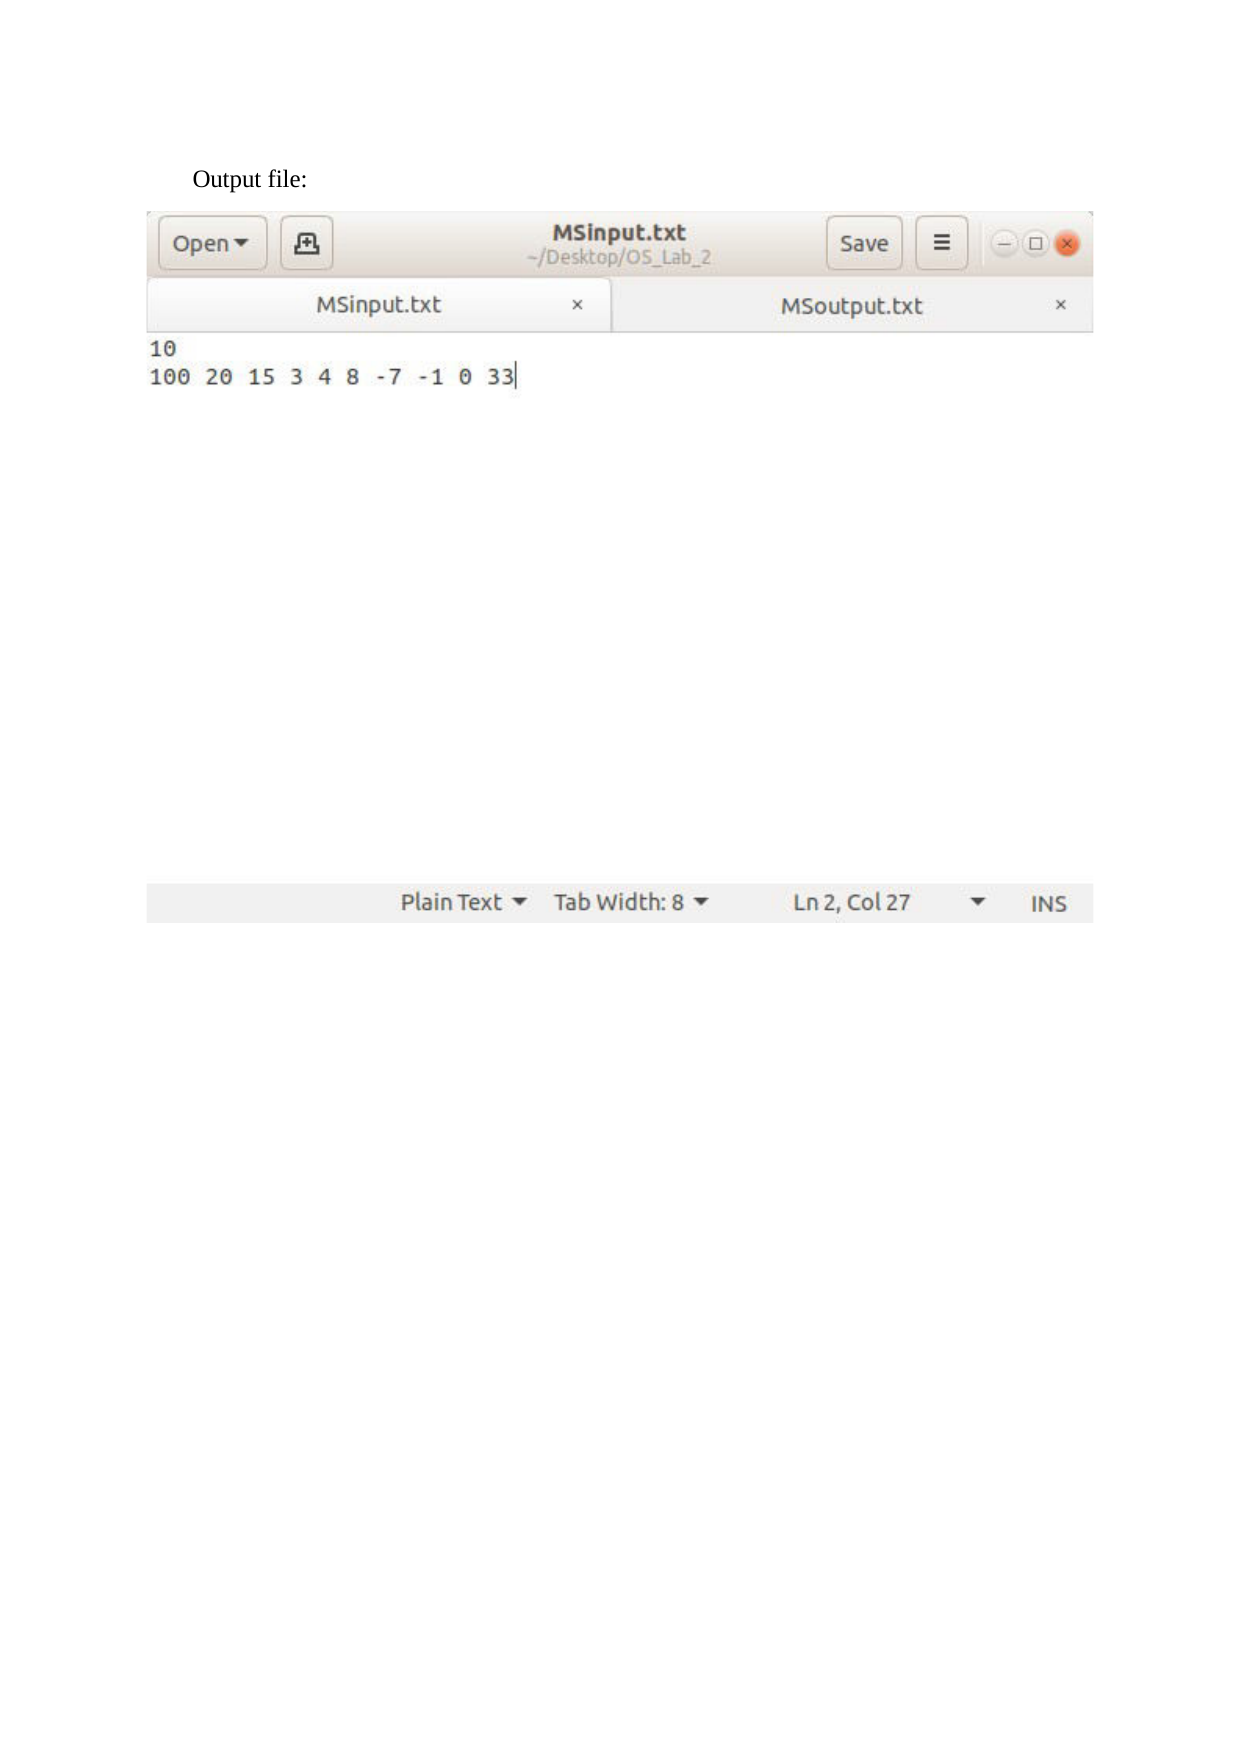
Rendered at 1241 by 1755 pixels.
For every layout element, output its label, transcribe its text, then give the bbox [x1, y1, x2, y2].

text Output file: [192, 164, 1105, 193]
